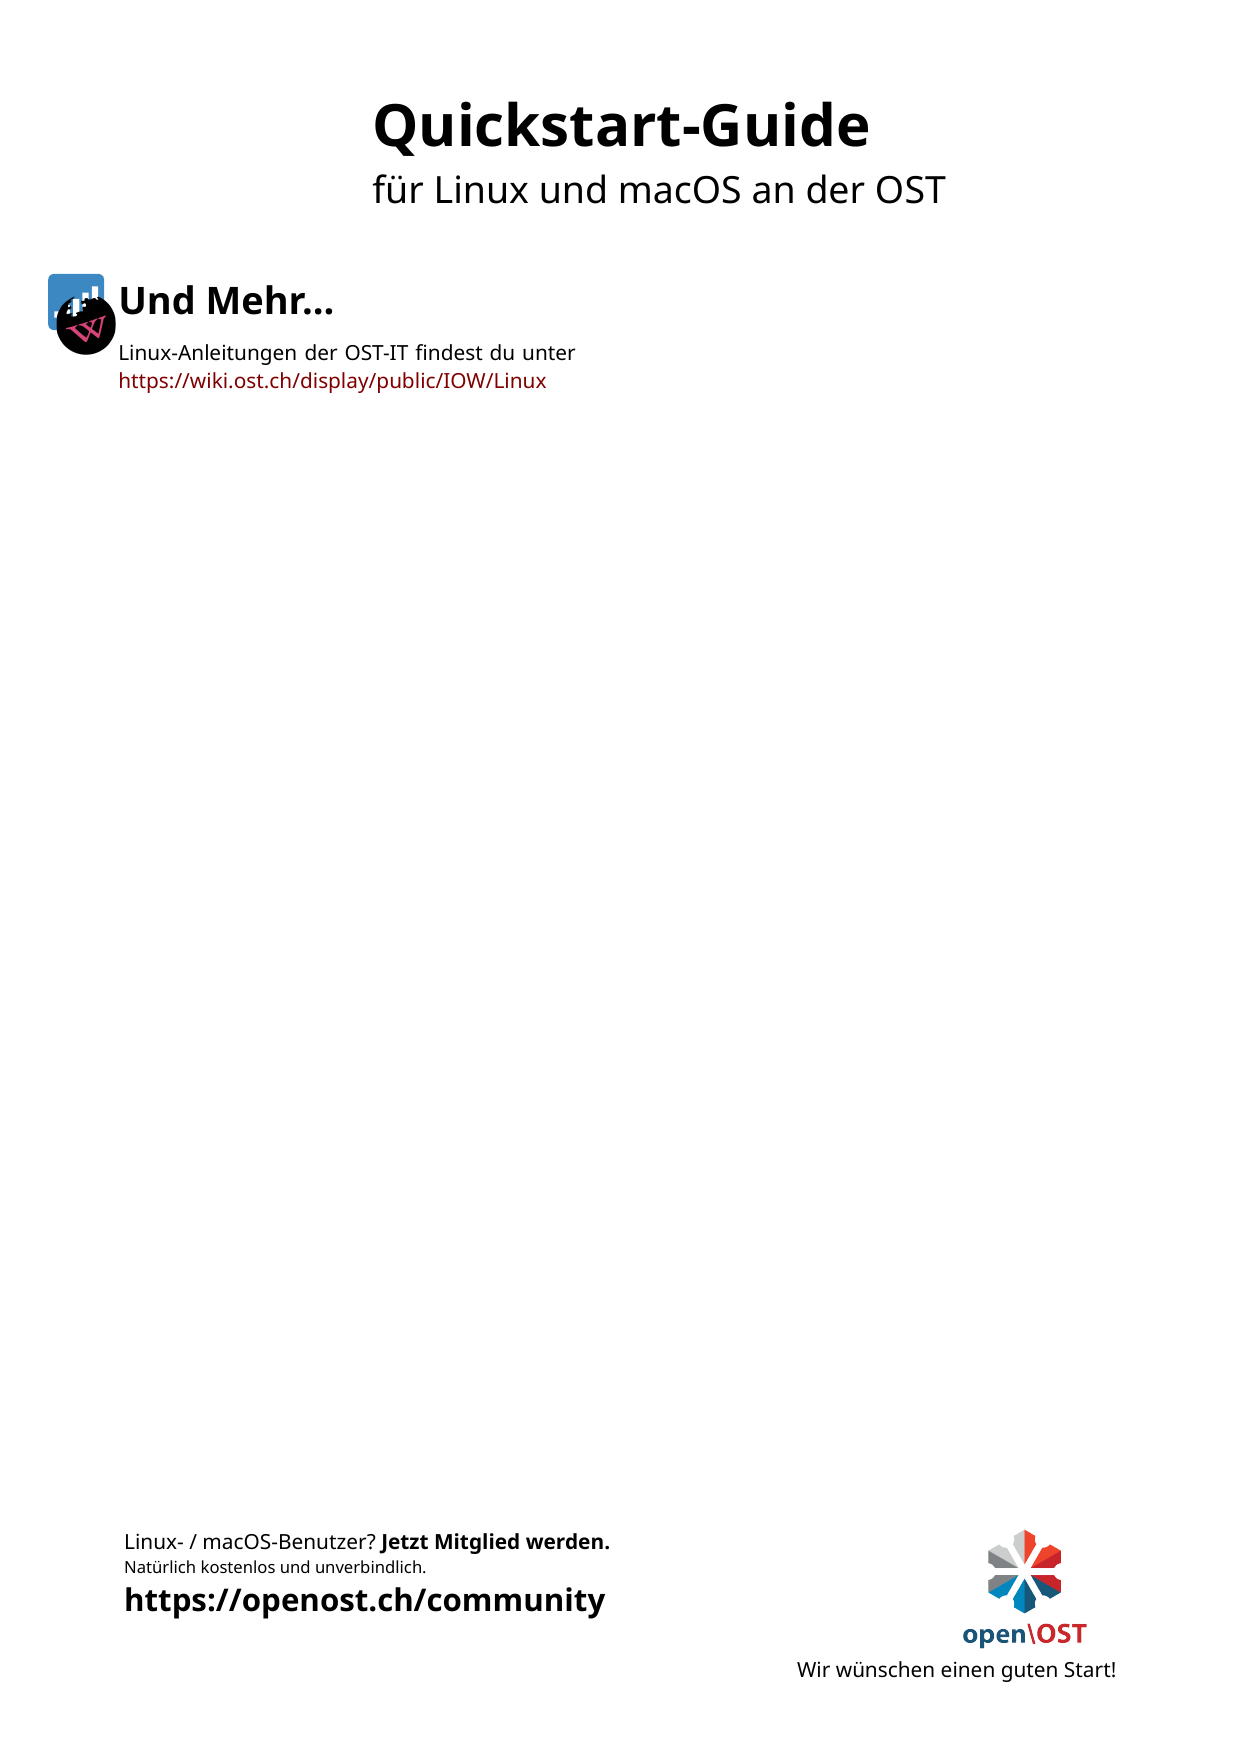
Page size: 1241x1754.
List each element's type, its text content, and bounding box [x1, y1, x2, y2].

picture [56, 296, 116, 356]
text Linux-Anleitungen der OST-IT findest du unter https://wiki.ost.ch/display/public/IOW/Linux [118, 338, 576, 395]
subtitle Und Mehr... [118, 274, 576, 325]
picture [932, 1526, 1117, 1655]
